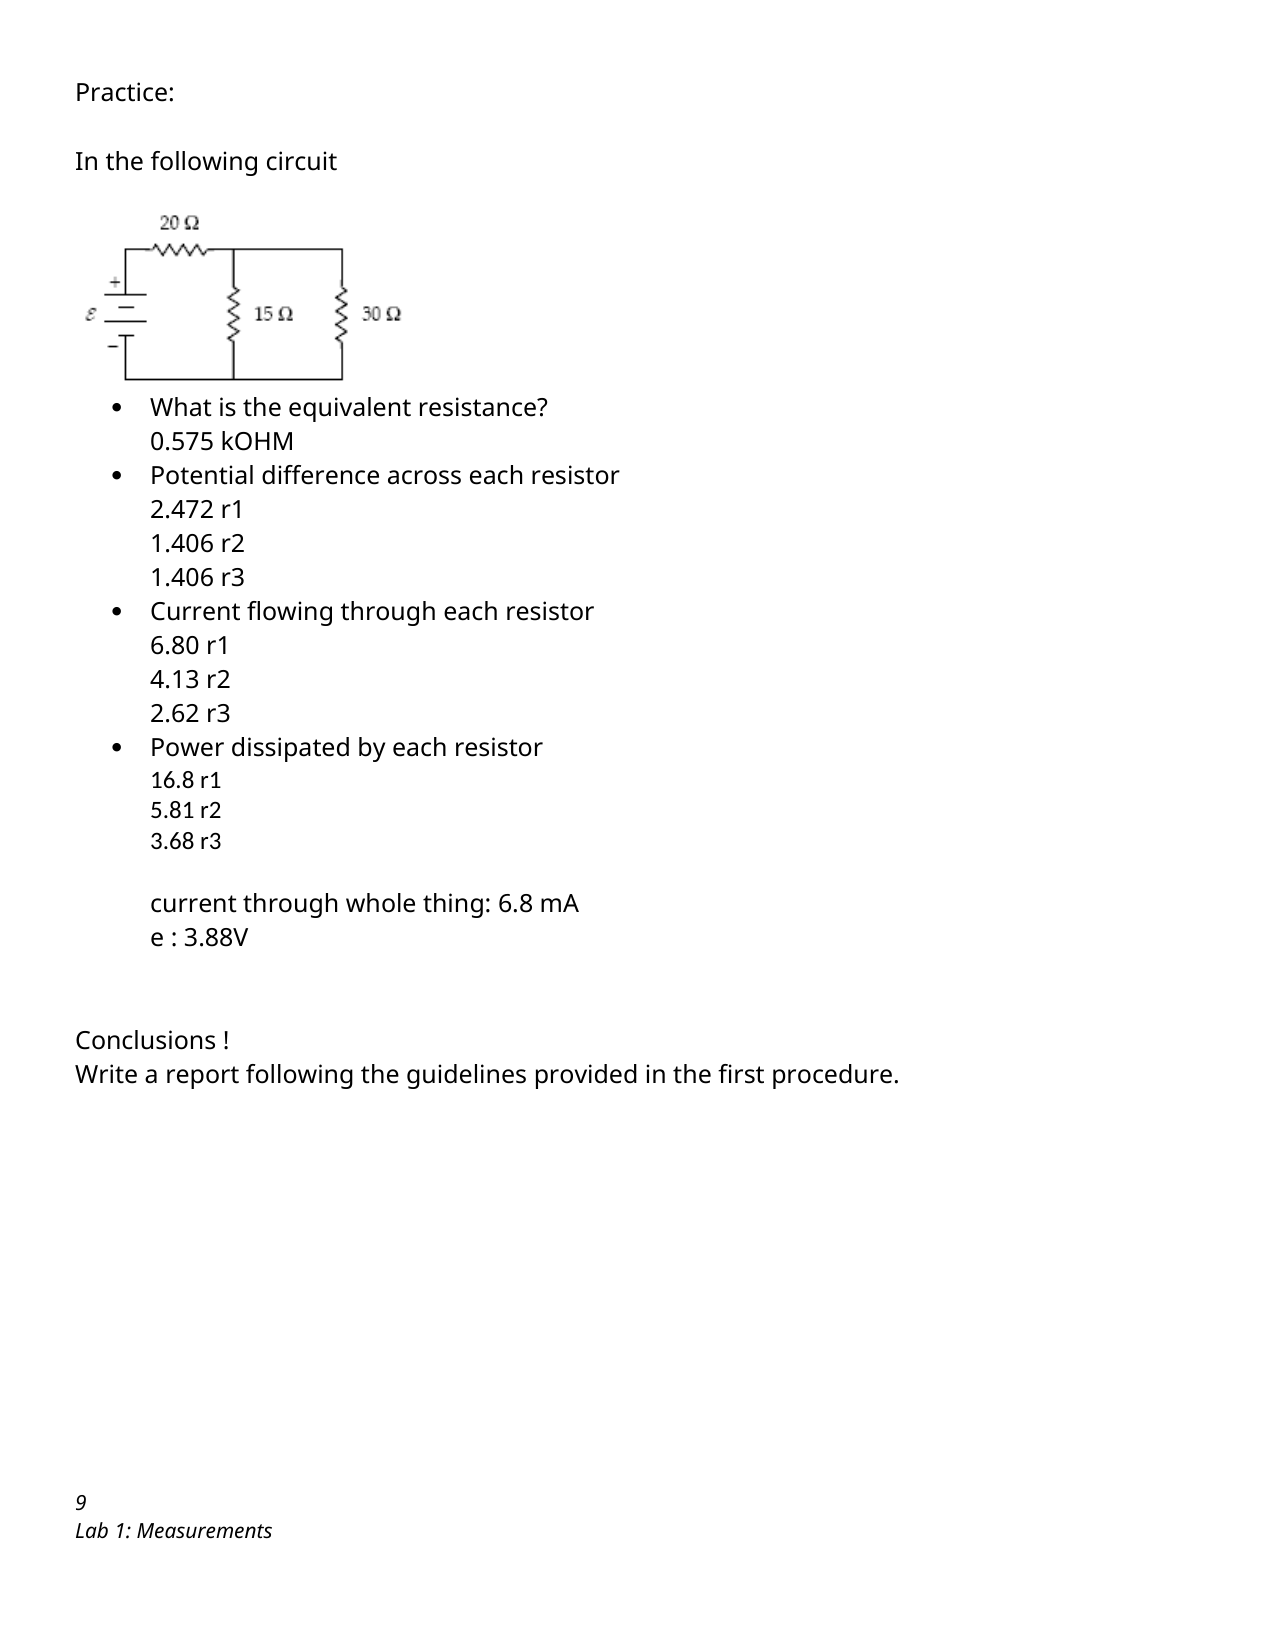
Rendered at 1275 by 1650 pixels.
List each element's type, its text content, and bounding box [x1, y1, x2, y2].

list 6.80 r1 [112, 628, 1200, 662]
list e : 3.88V [150, 920, 1200, 954]
list What is the equivalent resistance? [112, 389, 1200, 423]
list 2.472 r1 [112, 491, 1200, 526]
list current through whole thing: 6.8 mA [150, 886, 1200, 920]
list 0.575 kOHM [112, 423, 1200, 457]
list 4.13 r2 [112, 662, 1200, 696]
list 1.406 r2 [112, 526, 1200, 559]
list Power dissipated by each resistor [112, 730, 1200, 764]
list 1.406 r3 [112, 559, 1200, 594]
list 3.68 r3 [75, 825, 1200, 856]
picture [81, 211, 406, 390]
text Practice: [75, 75, 1200, 109]
list Current flowing through each resistor [112, 594, 1200, 628]
list 2.62 r3 [112, 696, 1200, 730]
list 16.8 r1 [75, 764, 1200, 794]
text Conclusions ! [75, 1022, 1200, 1056]
text Write a report following the guidelines provided in the first procedure. [75, 1056, 1200, 1090]
list Potential difference across each resistor [112, 457, 1200, 491]
text In the following circuit [75, 143, 1200, 177]
list 5.81 r2 [75, 794, 1200, 825]
